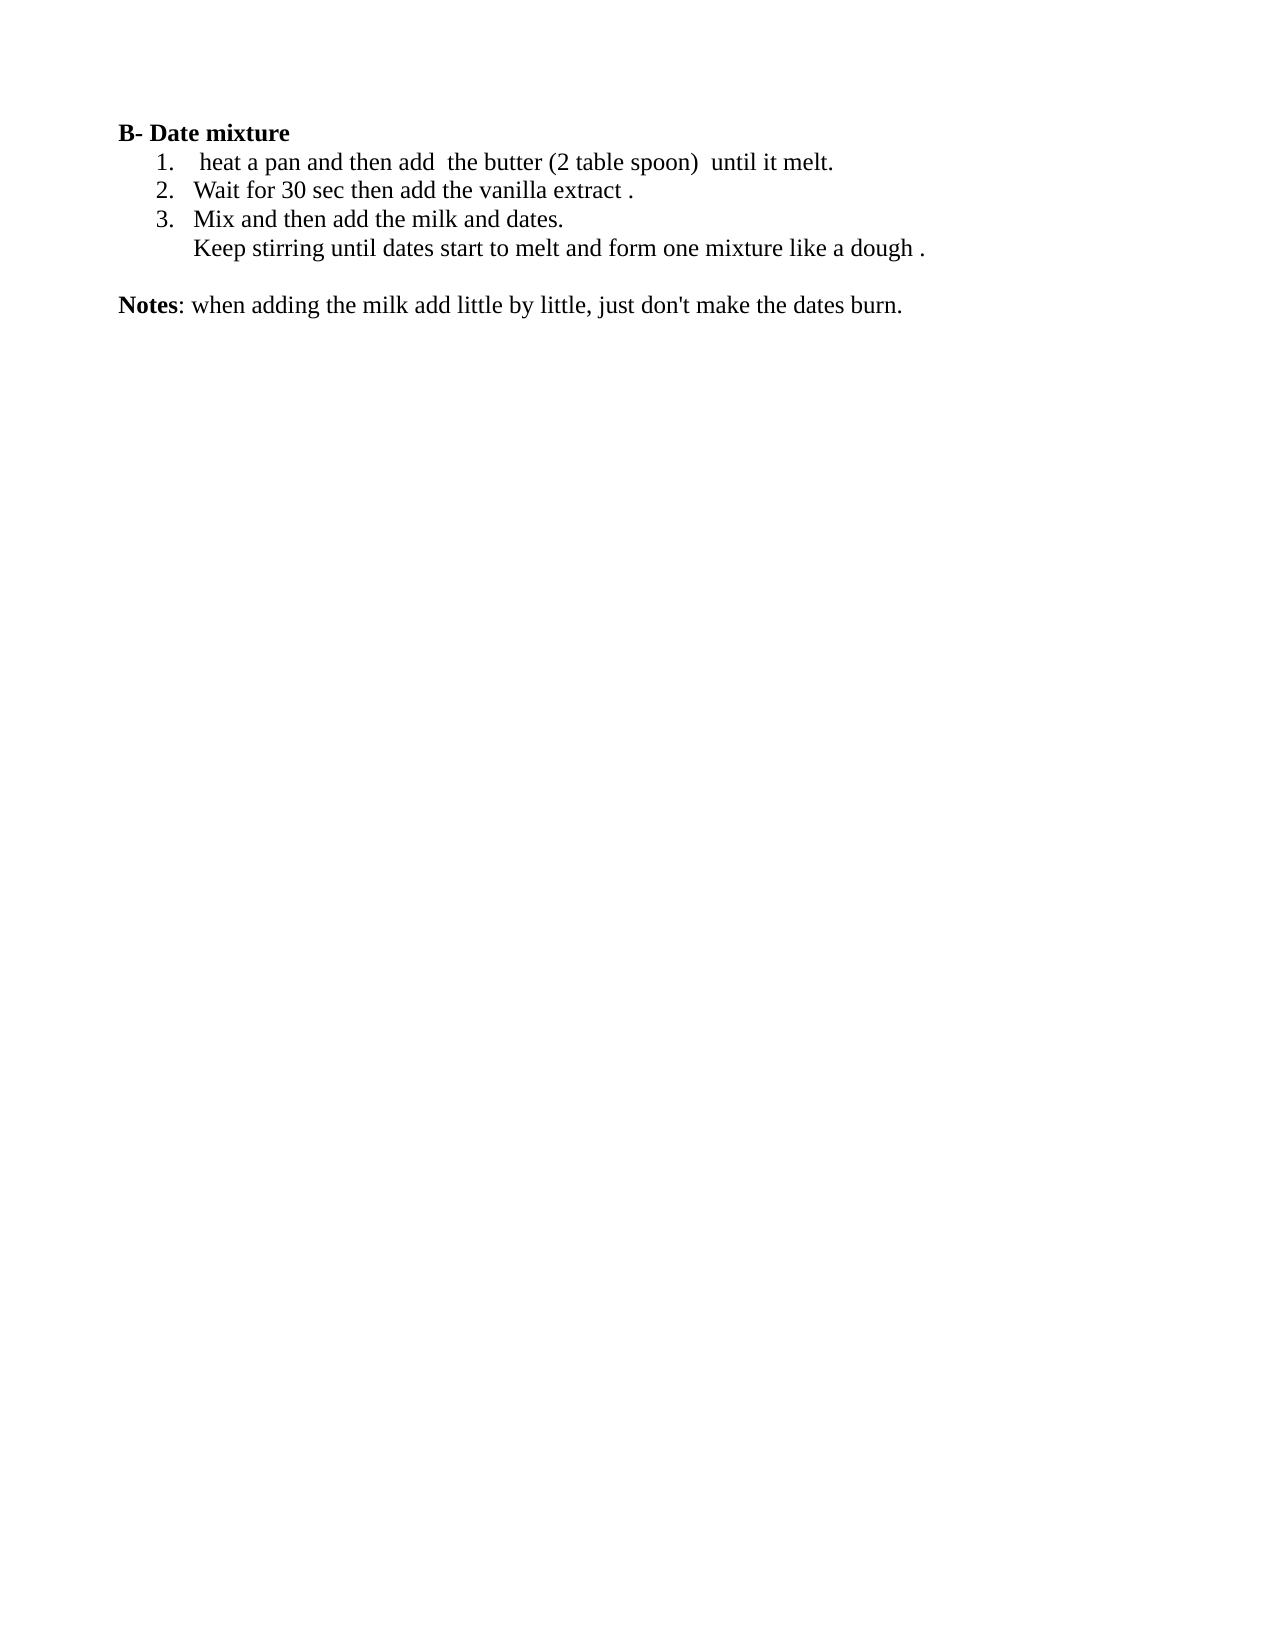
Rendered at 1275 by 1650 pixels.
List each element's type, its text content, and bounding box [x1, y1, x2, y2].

list Wait for 30 sec then add the vanilla extract . [156, 176, 1157, 204]
list Mix and then add the milk and dates. [156, 204, 1157, 233]
list heat a pan and then add the butter (2 table spoon) until it melt. [156, 147, 1157, 176]
text B- Date mixture [118, 118, 1157, 147]
list Keep stirring until dates start to melt and form one mixture like a dough . [156, 233, 1157, 262]
text Notes: when adding the milk add little by little, just don't make the dates burn. [118, 291, 1157, 319]
